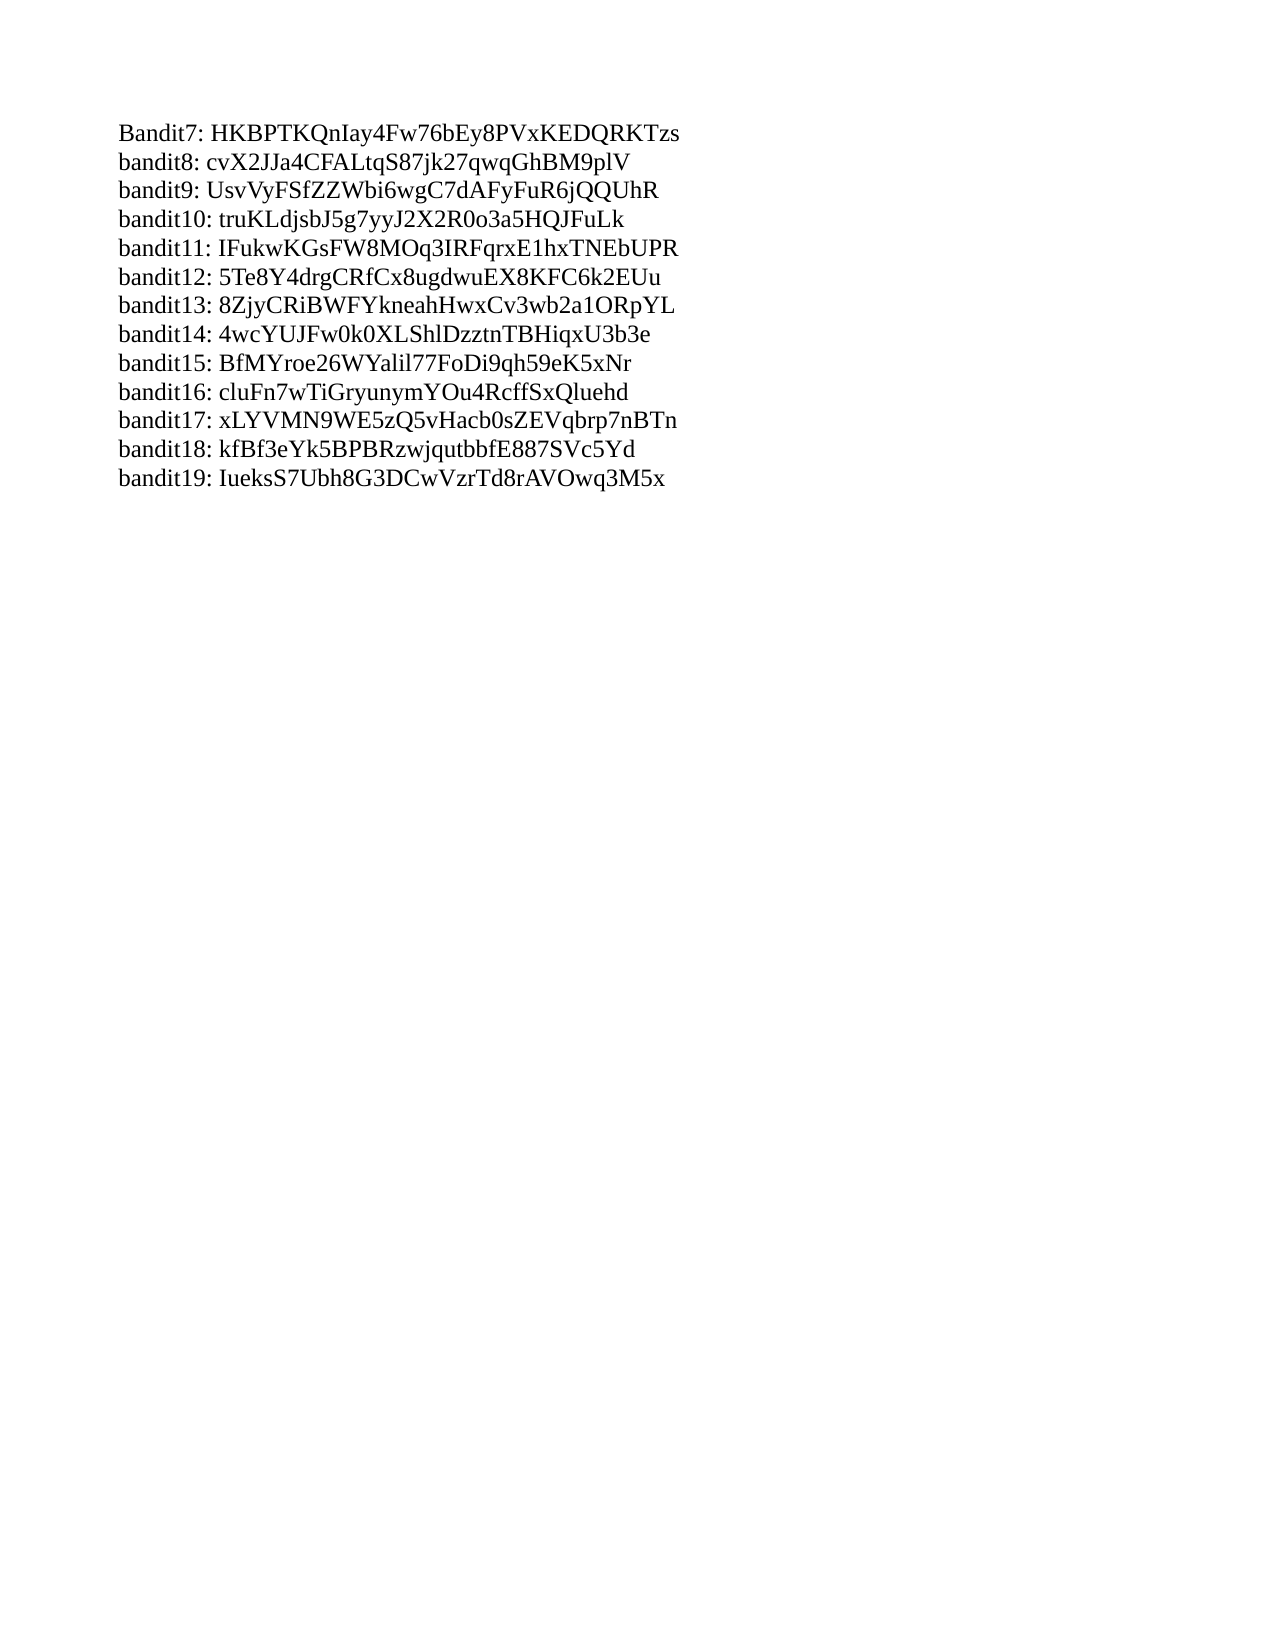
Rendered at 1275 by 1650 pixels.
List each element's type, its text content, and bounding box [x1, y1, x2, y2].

text Bandit7: HKBPTKQnIay4Fw76bEy8PVxKEDQRKTzs [118, 118, 1157, 147]
text bandit15: BfMYroe26WYalil77FoDi9qh59eK5xNr [118, 348, 1157, 377]
text bandit8: cvX2JJa4CFALtqS87jk27qwqGhBM9plV [118, 147, 1157, 176]
text bandit19: IueksS7Ubh8G3DCwVzrTd8rAVOwq3M5x [118, 463, 1157, 492]
text bandit13: 8ZjyCRiBWFYkneahHwxCv3wb2a1ORpYL [118, 291, 1157, 319]
text bandit14: 4wcYUJFw0k0XLShlDzztnTBHiqxU3b3e [118, 319, 1157, 348]
text bandit11: IFukwKGsFW8MOq3IRFqrxE1hxTNEbUPR [118, 233, 1157, 262]
text bandit18: kfBf3eYk5BPBRzwjqutbbfE887SVc5Yd [118, 434, 1157, 463]
text bandit16: cluFn7wTiGryunymYOu4RcffSxQluehd [118, 377, 1157, 406]
text bandit17: xLYVMN9WE5zQ5vHacb0sZEVqbrp7nBTn [118, 406, 1157, 434]
text bandit10: truKLdjsbJ5g7yyJ2X2R0o3a5HQJFuLk [118, 204, 1157, 233]
text bandit9: UsvVyFSfZZWbi6wgC7dAFyFuR6jQQUhR [118, 176, 1157, 204]
text bandit12: 5Te8Y4drgCRfCx8ugdwuEX8KFC6k2EUu [118, 262, 1157, 291]
